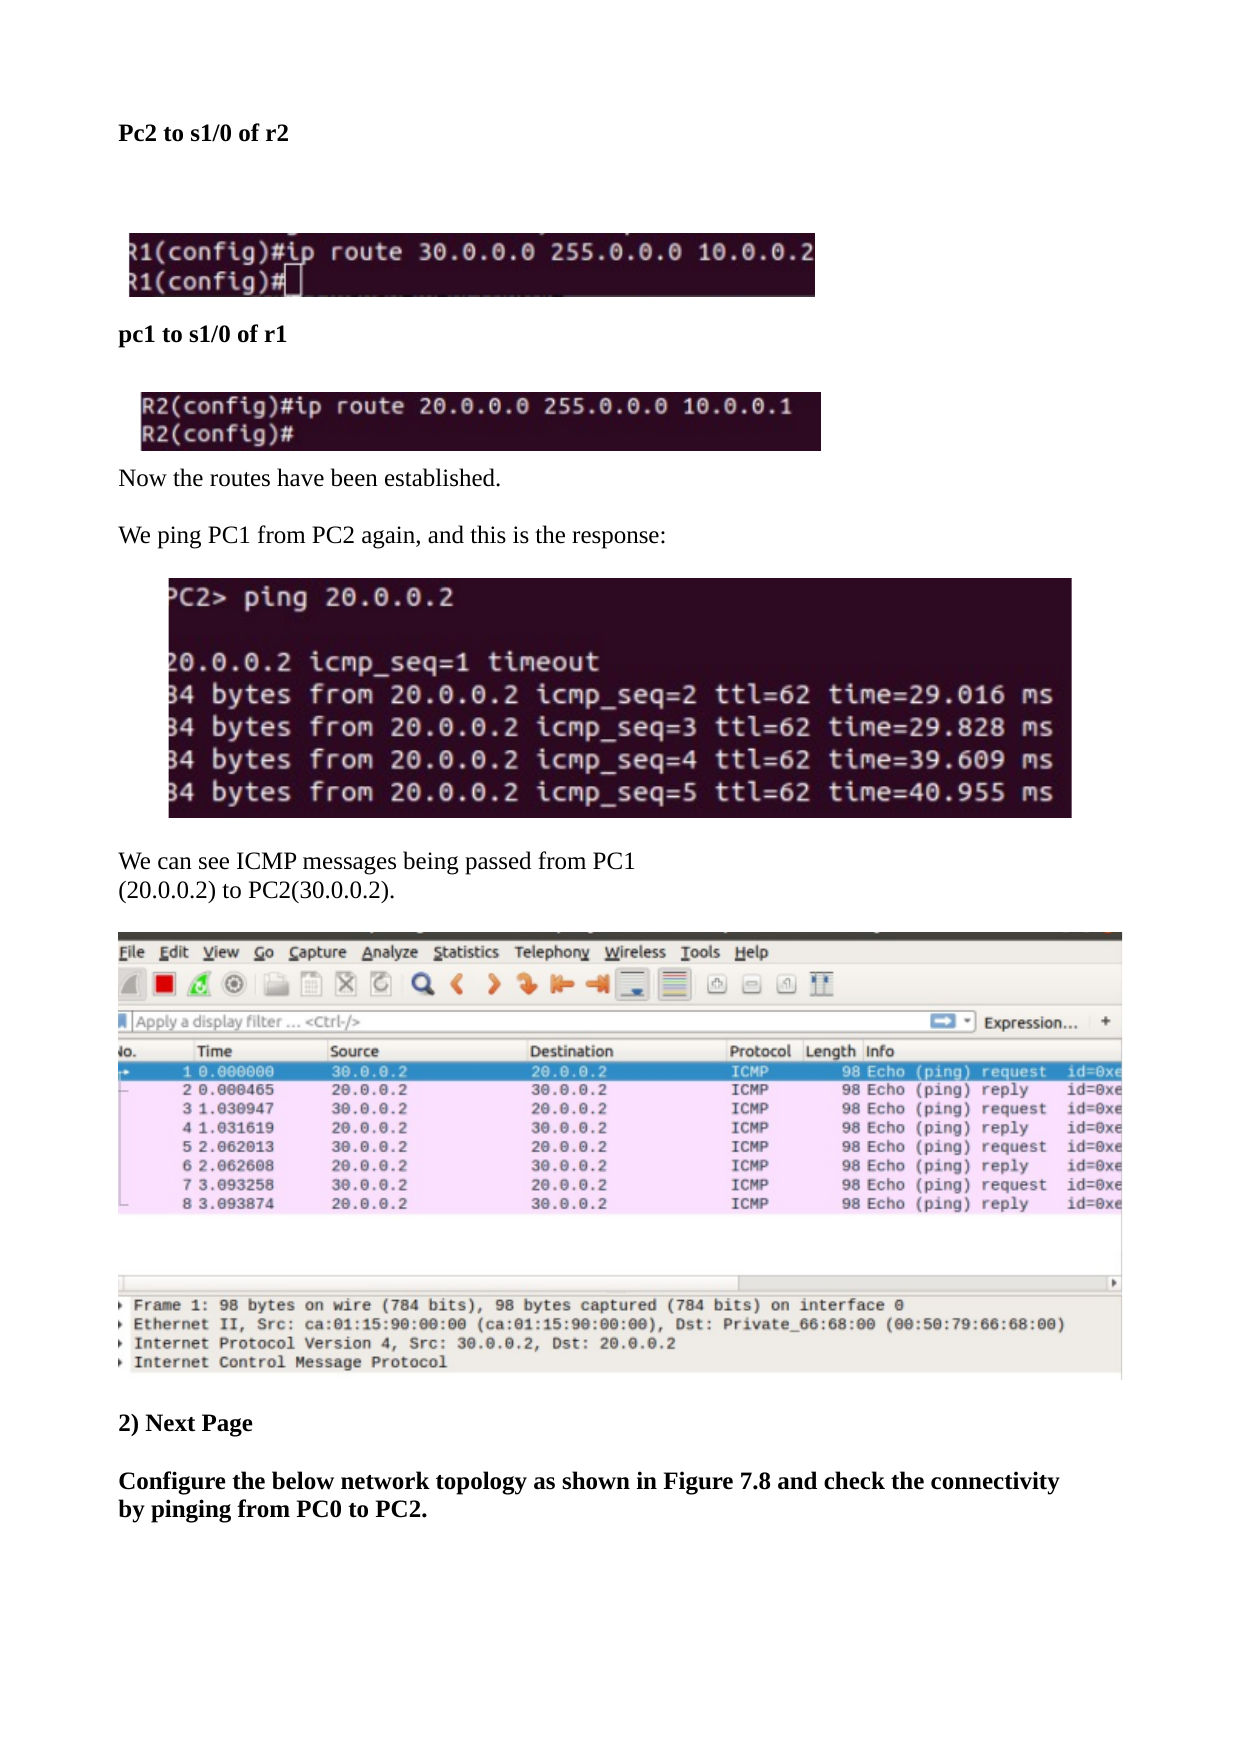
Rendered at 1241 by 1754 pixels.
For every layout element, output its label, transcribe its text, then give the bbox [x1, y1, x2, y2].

text (20.0.0.2) to PC2(30.0.0.2). [118, 875, 1122, 903]
text Pc2 to s1/0 of r2 [118, 118, 1122, 147]
picture [128, 233, 815, 297]
text Configure the below network topology as shown in Figure 7.8 and check the connectivity [118, 1466, 1122, 1494]
picture [140, 392, 821, 451]
picture [118, 932, 1123, 1380]
text Now the routes have been established. [118, 463, 1122, 492]
text We ping PC1 from PC2 again, and this is the response: [118, 521, 1122, 549]
picture [168, 578, 1072, 818]
text pc1 to s1/0 of r1 [118, 319, 1122, 348]
text We can see ICMP messages being passed from PC1 [118, 846, 1122, 875]
text 2) Next Page [118, 1408, 1122, 1437]
text by pinging from PC0 to PC2. [118, 1494, 1122, 1523]
